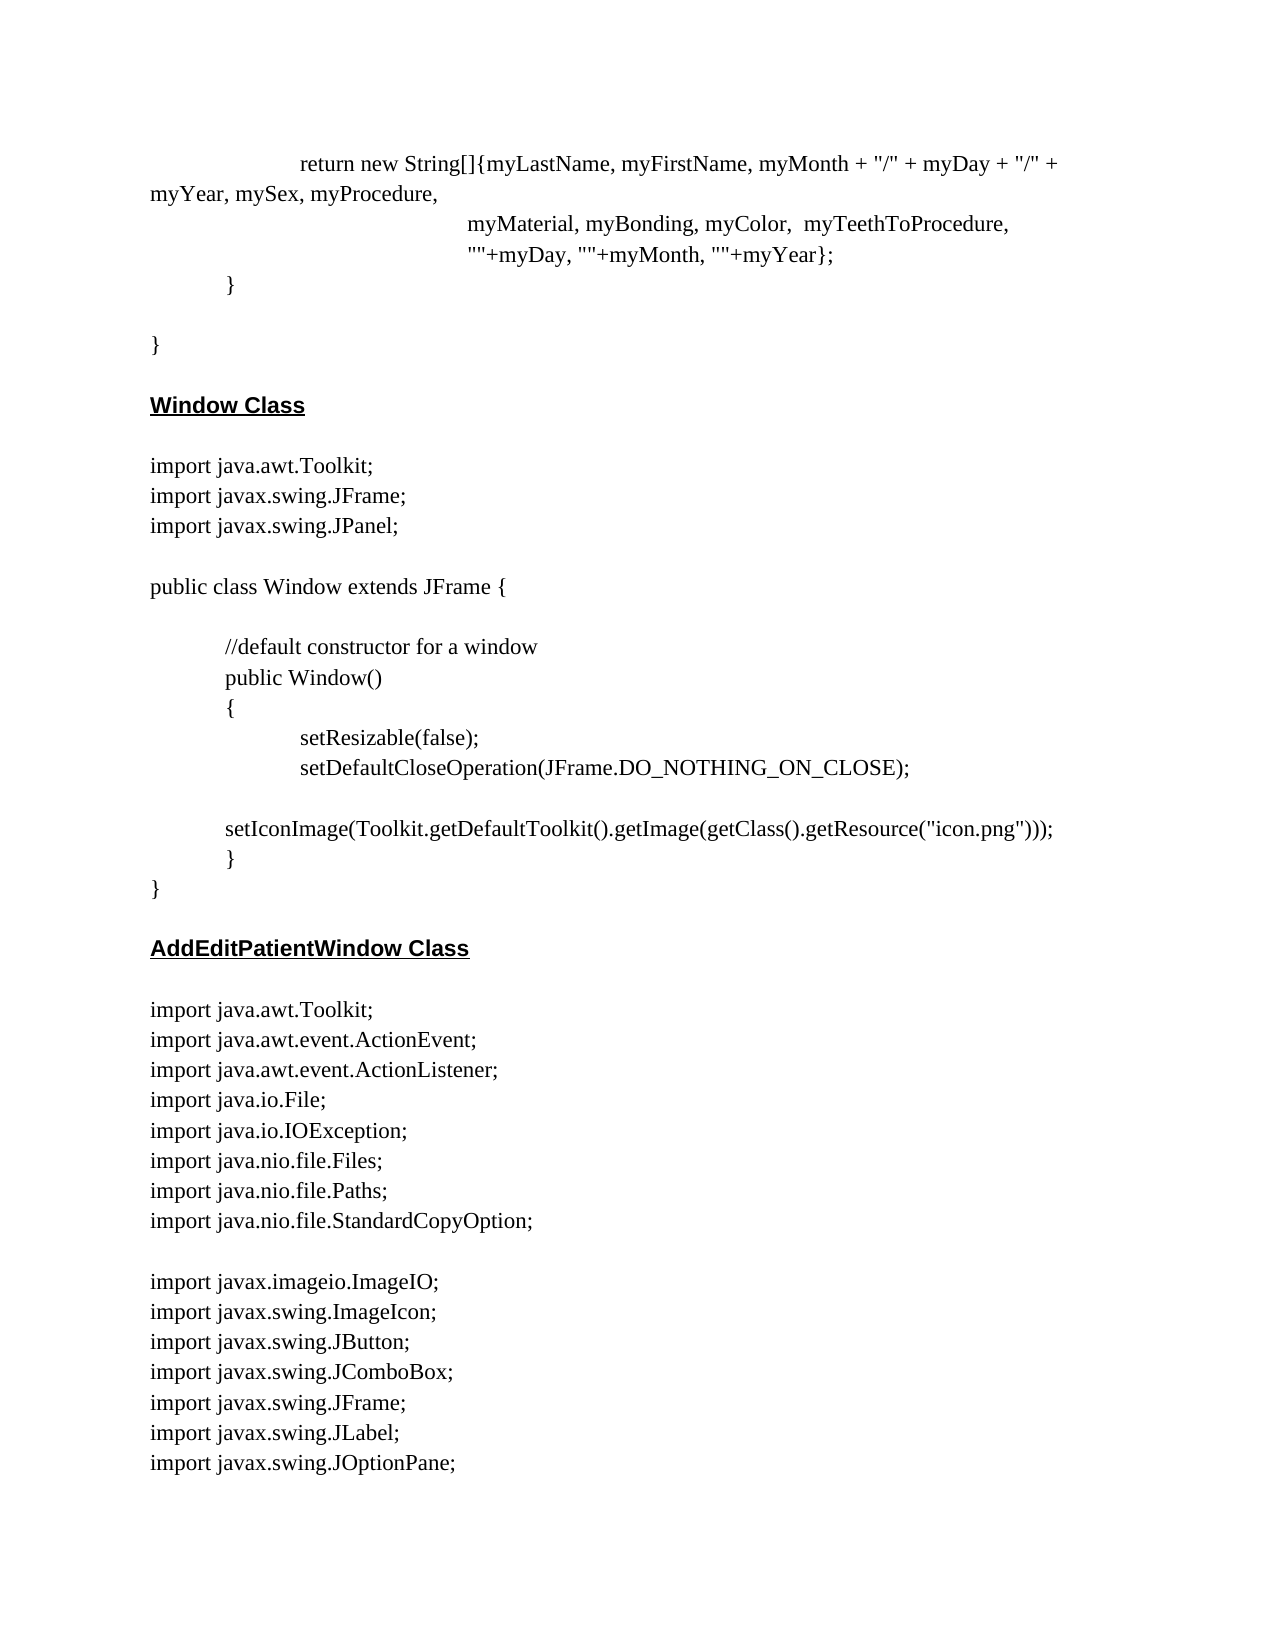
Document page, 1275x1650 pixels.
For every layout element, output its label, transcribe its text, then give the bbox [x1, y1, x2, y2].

text import java.awt.event.ActionEvent; [150, 1026, 1125, 1052]
text import java.nio.file.Files; [150, 1147, 1125, 1173]
text setDefaultCloseOperation(JFrame.DO_NOTHING_ON_CLOSE); [150, 754, 1125, 781]
text setResizable(false); [150, 724, 1125, 750]
text import java.nio.file.StandardCopyOption; [150, 1207, 1125, 1234]
text Window Class [150, 392, 1125, 418]
text import javax.swing.ImageIcon; [150, 1298, 1125, 1324]
text import javax.swing.JOptionPane; [150, 1449, 1125, 1475]
text public class Window extends JFrame { [150, 573, 1125, 599]
text AddEditPatientWindow Class [150, 935, 1125, 962]
text ""+myDay, ""+myMonth, ""+myYear}; [150, 241, 1125, 267]
text import javax.swing.JPanel; [150, 512, 1125, 539]
text import java.io.IOException; [150, 1117, 1125, 1143]
text import java.nio.file.Paths; [150, 1177, 1125, 1203]
text import java.awt.event.ActionListener; [150, 1056, 1125, 1083]
text return new String[]{myLastName, myFirstName, myMonth + "/" + myDay + "/" + myYear, mySex, myProcedure, [150, 150, 1125, 207]
text { [150, 694, 1125, 720]
text import java.awt.Toolkit; [150, 996, 1125, 1022]
text import java.io.File; [150, 1086, 1125, 1113]
text public Window() [150, 663, 1125, 690]
text //default constructor for a window [150, 633, 1125, 660]
text import javax.swing.JButton; [150, 1328, 1125, 1354]
text import javax.swing.JFrame; [150, 1388, 1125, 1415]
text } [150, 875, 1125, 901]
text import java.awt.Toolkit; [150, 452, 1125, 478]
text } [150, 271, 1125, 297]
text } [150, 331, 1125, 358]
text import javax.swing.JFrame; [150, 482, 1125, 509]
text myMaterial, myBonding, myColor, myTeethToProcedure, [150, 210, 1125, 237]
text import javax.swing.JComboBox; [150, 1358, 1125, 1385]
text import javax.imageio.ImageIO; [150, 1268, 1125, 1294]
text setIconImage(Toolkit.getDefaultToolkit().getImage(getClass().getResource("icon.png"))); [150, 784, 1125, 841]
text } [150, 845, 1125, 871]
text import javax.swing.JLabel; [150, 1419, 1125, 1445]
